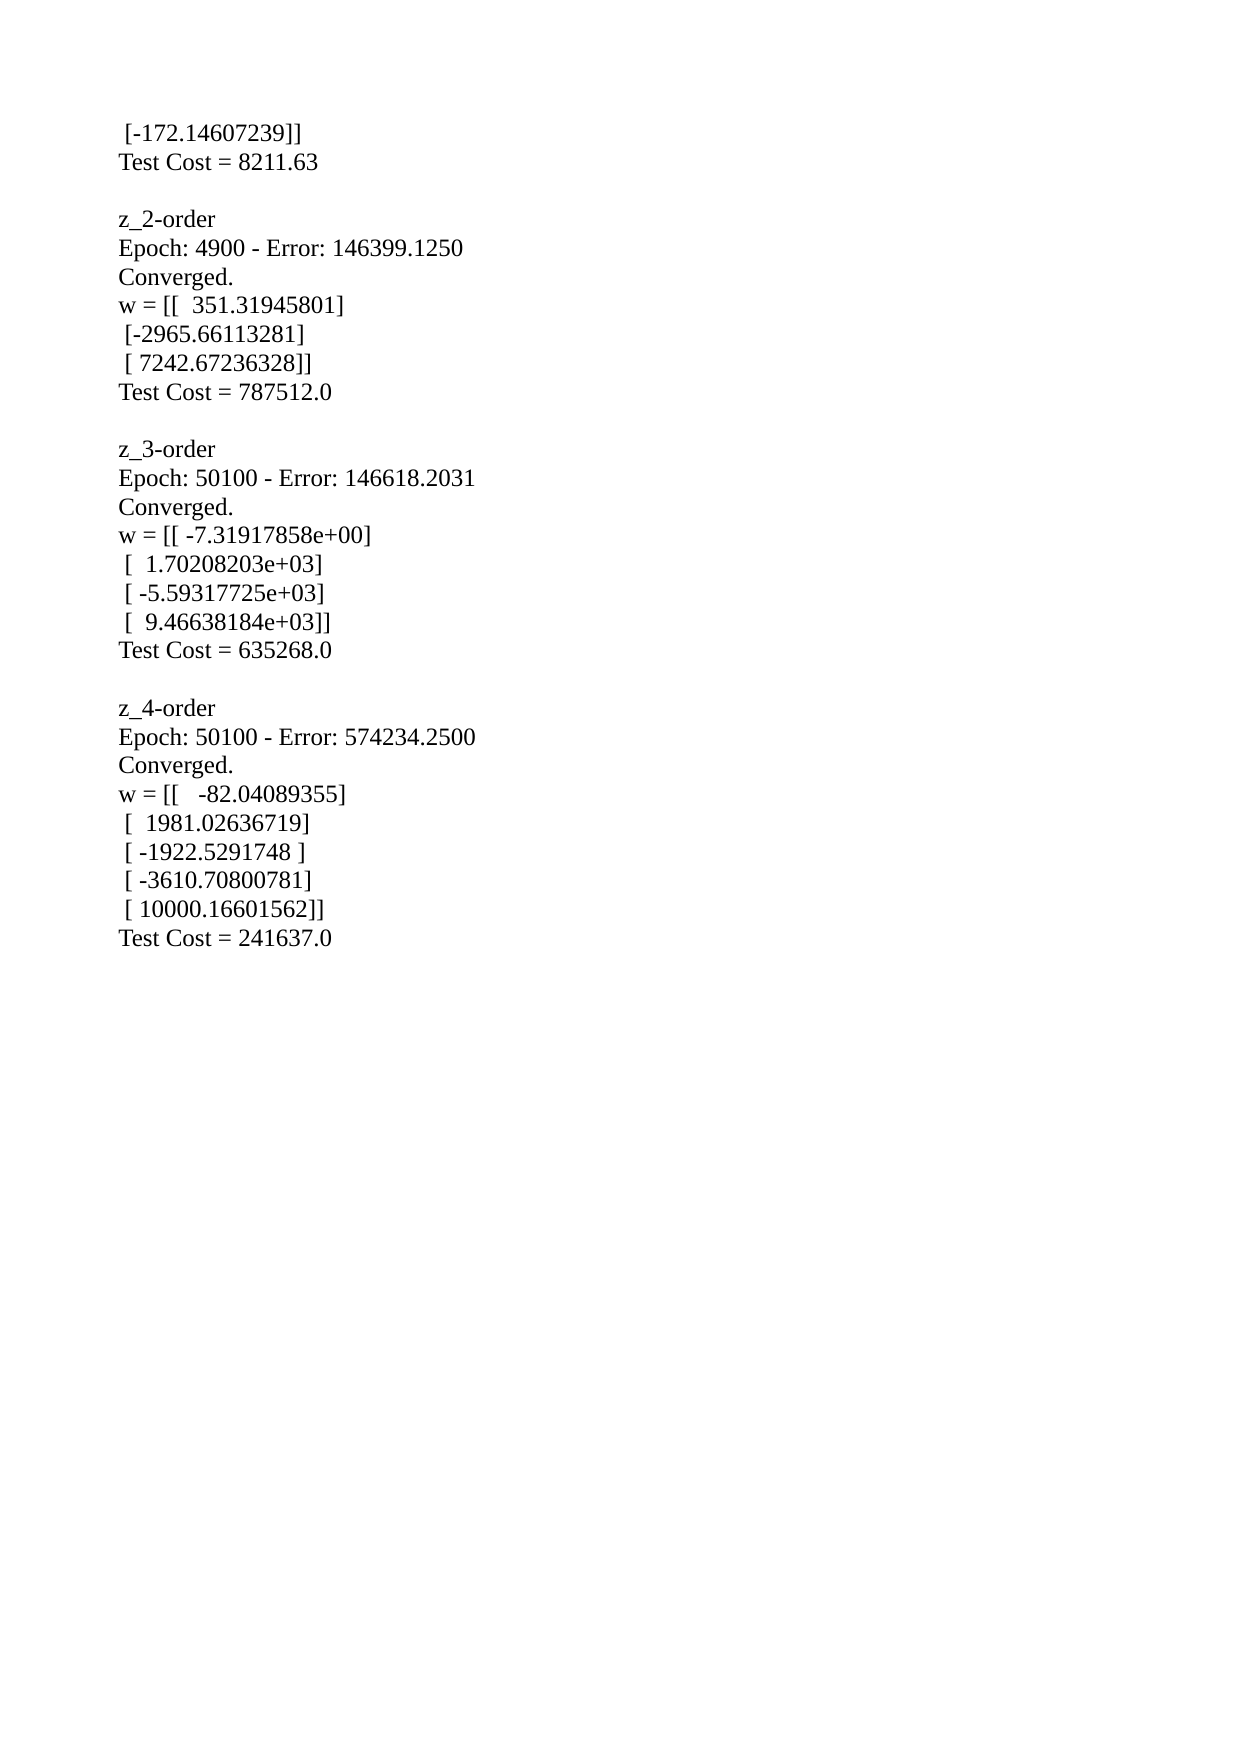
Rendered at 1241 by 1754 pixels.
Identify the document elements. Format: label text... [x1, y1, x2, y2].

text [-2965.66113281] [118, 319, 1122, 348]
text z_3-order [118, 434, 1122, 463]
text [ -3610.70800781] [118, 866, 1122, 894]
text [ 1.70208203e+03] [118, 549, 1122, 578]
text [ -5.59317725e+03] [118, 578, 1122, 607]
text Epoch: 50100 - Error: 574234.2500 [118, 722, 1122, 751]
text Epoch: 50100 - Error: 146618.2031 [118, 463, 1122, 492]
text Converged. [118, 751, 1122, 779]
text w = [[ -82.04089355] [118, 779, 1122, 808]
text w = [[ -7.31917858e+00] [118, 521, 1122, 549]
text [ 9.46638184e+03]] [118, 607, 1122, 636]
text Epoch: 4900 - Error: 146399.1250 [118, 233, 1122, 262]
text Test Cost = 635268.0 [118, 636, 1122, 664]
text Test Cost = 787512.0 [118, 377, 1122, 406]
text Converged. [118, 492, 1122, 521]
text [ 7242.67236328]] [118, 348, 1122, 377]
text Test Cost = 241637.0 [118, 923, 1122, 952]
text z_2-order [118, 204, 1122, 233]
text w = [[ 351.31945801] [118, 291, 1122, 319]
text [ 10000.16601562]] [118, 894, 1122, 923]
text [ 1981.02636719] [118, 808, 1122, 837]
text Test Cost = 8211.63 [118, 147, 1122, 176]
text Converged. [118, 262, 1122, 291]
text [ -1922.5291748 ] [118, 837, 1122, 866]
text z_4-order [118, 693, 1122, 722]
text [-172.14607239]] [118, 118, 1122, 147]
